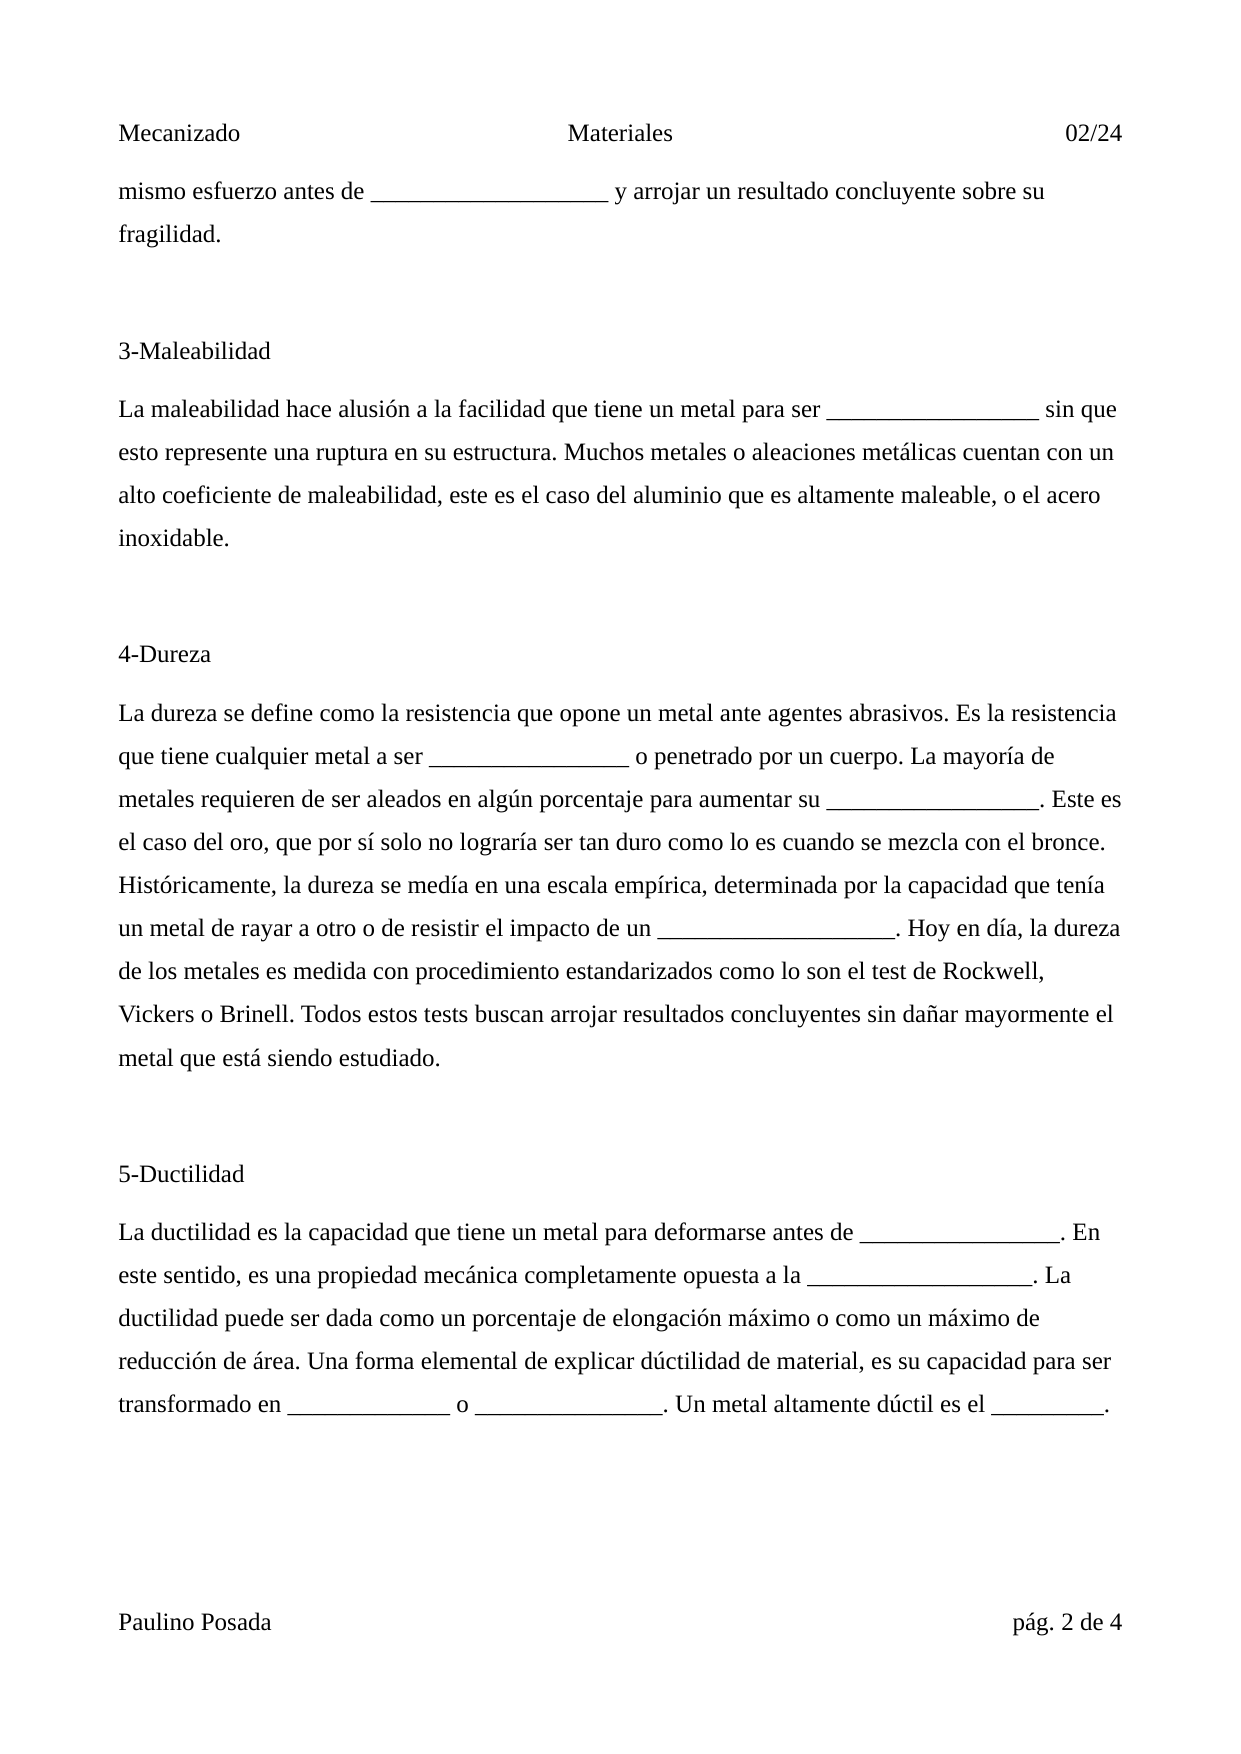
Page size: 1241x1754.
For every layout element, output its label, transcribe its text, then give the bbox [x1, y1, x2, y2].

text 4-Dureza [118, 639, 1122, 668]
text La maleabilidad hace alusión a la facilidad que tiene un metal para ser _________________ sin que esto represente una ruptura en su estructura. Muchos metales o aleaciones metálicas cuentan con un alto coeficiente de maleabilidad, este es el caso del aluminio que es altamente maleable, o el acero inoxidable. [118, 394, 1122, 552]
text La dureza se define como la resistencia que opone un metal ante agentes abrasivos. Es la resistencia que tiene cualquier metal a ser ________________ o penetrado por un cuerpo. La mayoría de metales requieren de ser aleados en algún porcentaje para aumentar su _________________. Este es el caso del oro, que por sí solo no lograría ser tan duro como lo es cuando se mezcla con el bronce. Históricamente, la dureza se medía en una escala empírica, determinada por la capacidad que tenía un metal de rayar a otro o de resistir el impacto de un ___________________. Hoy en día, la dureza de los metales es medida con procedimiento estandarizados como lo son el test de Rockwell, Vickers o Brinell. Todos estos tests buscan arrojar resultados concluyentes sin dañar mayormente el metal que está siendo estudiado. [118, 698, 1122, 1071]
text 5-Ductilidad [118, 1159, 1122, 1188]
text 3-Maleabilidad [118, 336, 1122, 364]
text La ductilidad es la capacidad que tiene un metal para deformarse antes de ________________. En este sentido, es una propiedad mecánica completamente opuesta a la __________________. La ductilidad puede ser dada como un porcentaje de elongación máximo o como un máximo de reducción de área. Una forma elemental de explicar dúctilidad de material, es su capacidad para ser transformado en _____________ o _______________. Un metal altamente dúctil es el _________. [118, 1217, 1122, 1418]
text mismo esfuerzo antes de ___________________ y arrojar un resultado concluyente sobre su fragilidad. [118, 176, 1122, 248]
